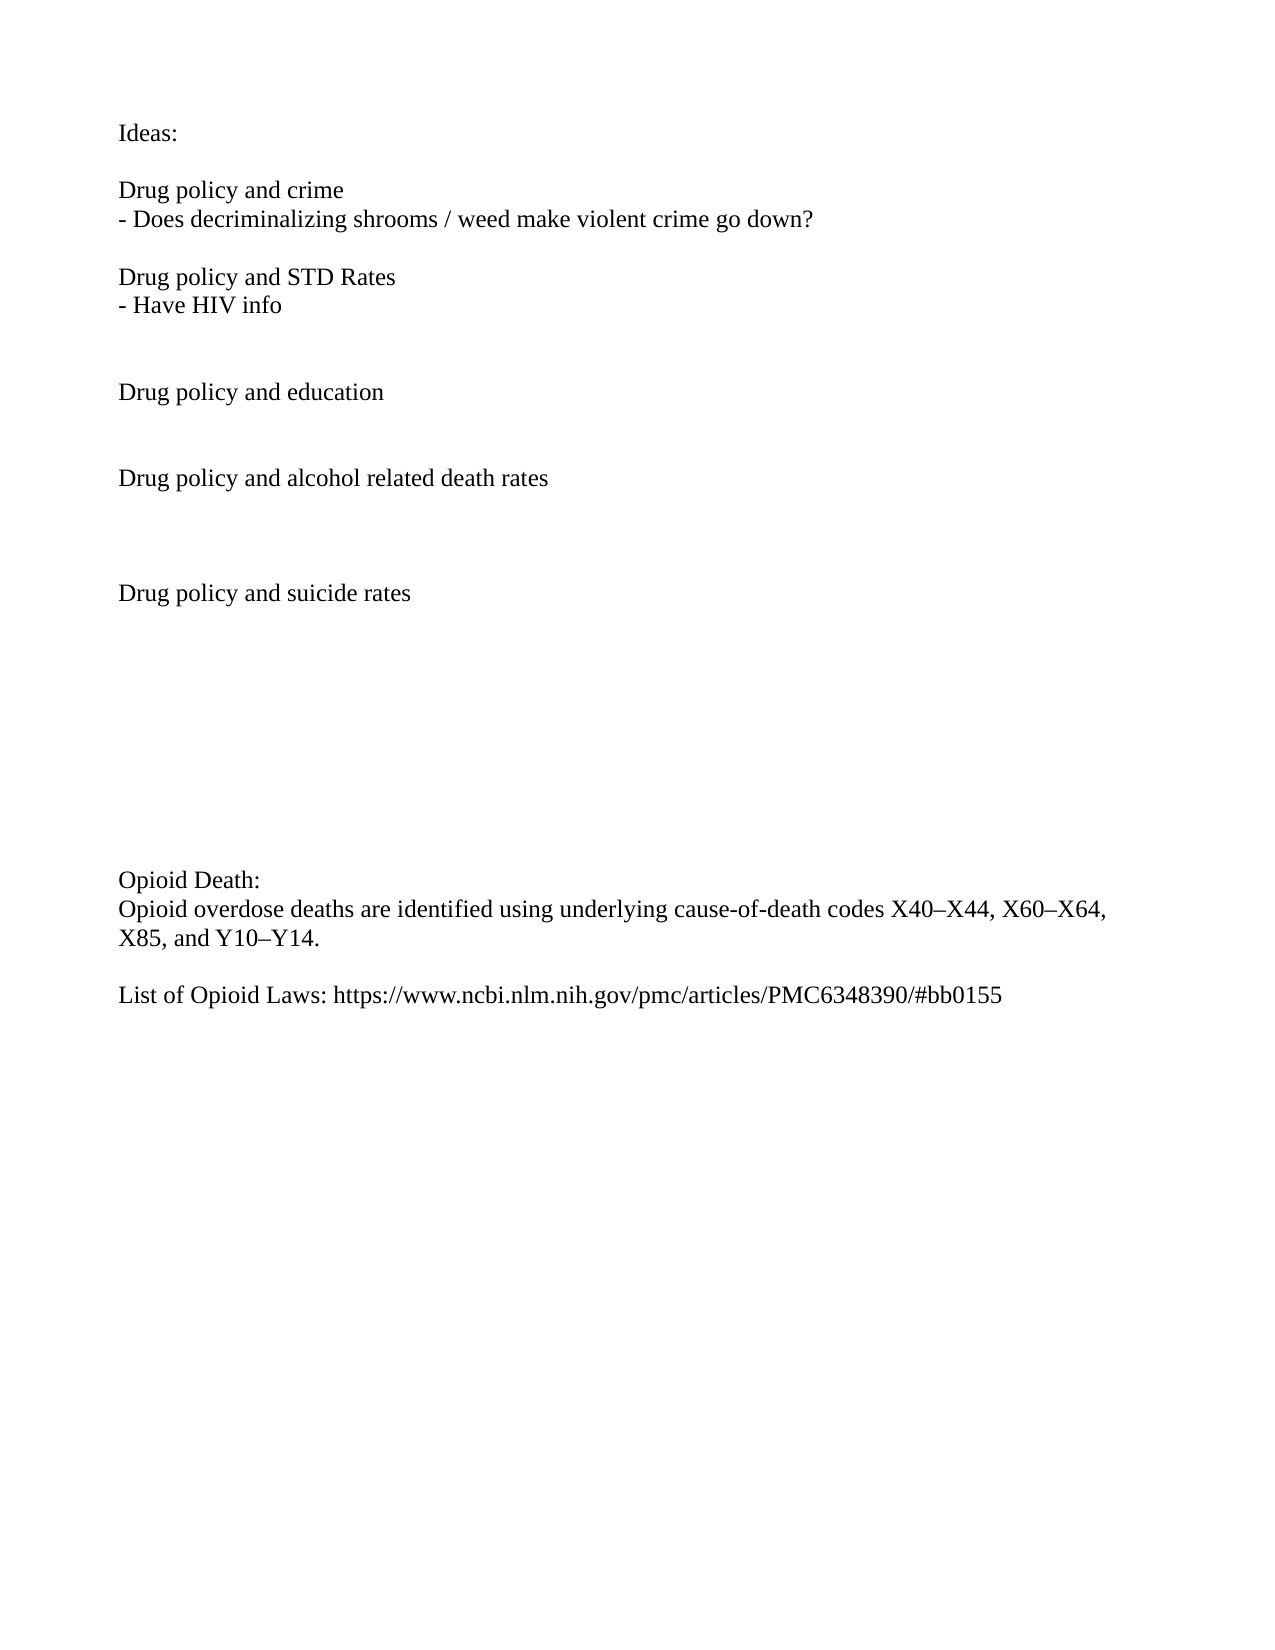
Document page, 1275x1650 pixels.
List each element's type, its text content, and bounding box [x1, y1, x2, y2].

text Opioid overdose deaths are identified using underlying cause-of-death codes X40–X44, X60–X64, X85, and Y10–Y14. [118, 894, 1157, 952]
text Drug policy and education [118, 377, 1157, 406]
text - Have HIV info [118, 291, 1157, 319]
text Drug policy and alcohol related death rates [118, 463, 1157, 492]
text Drug policy and crime [118, 176, 1157, 204]
text Drug policy and suicide rates [118, 578, 1157, 607]
text Opioid Death: [118, 866, 1157, 894]
text List of Opioid Laws: https://www.ncbi.nlm.nih.gov/pmc/articles/PMC6348390/#bb0155 [118, 981, 1157, 1009]
text Ideas: [118, 118, 1157, 147]
text - Does decriminalizing shrooms / weed make violent crime go down? [118, 204, 1157, 233]
text Drug policy and STD Rates [118, 262, 1157, 291]
